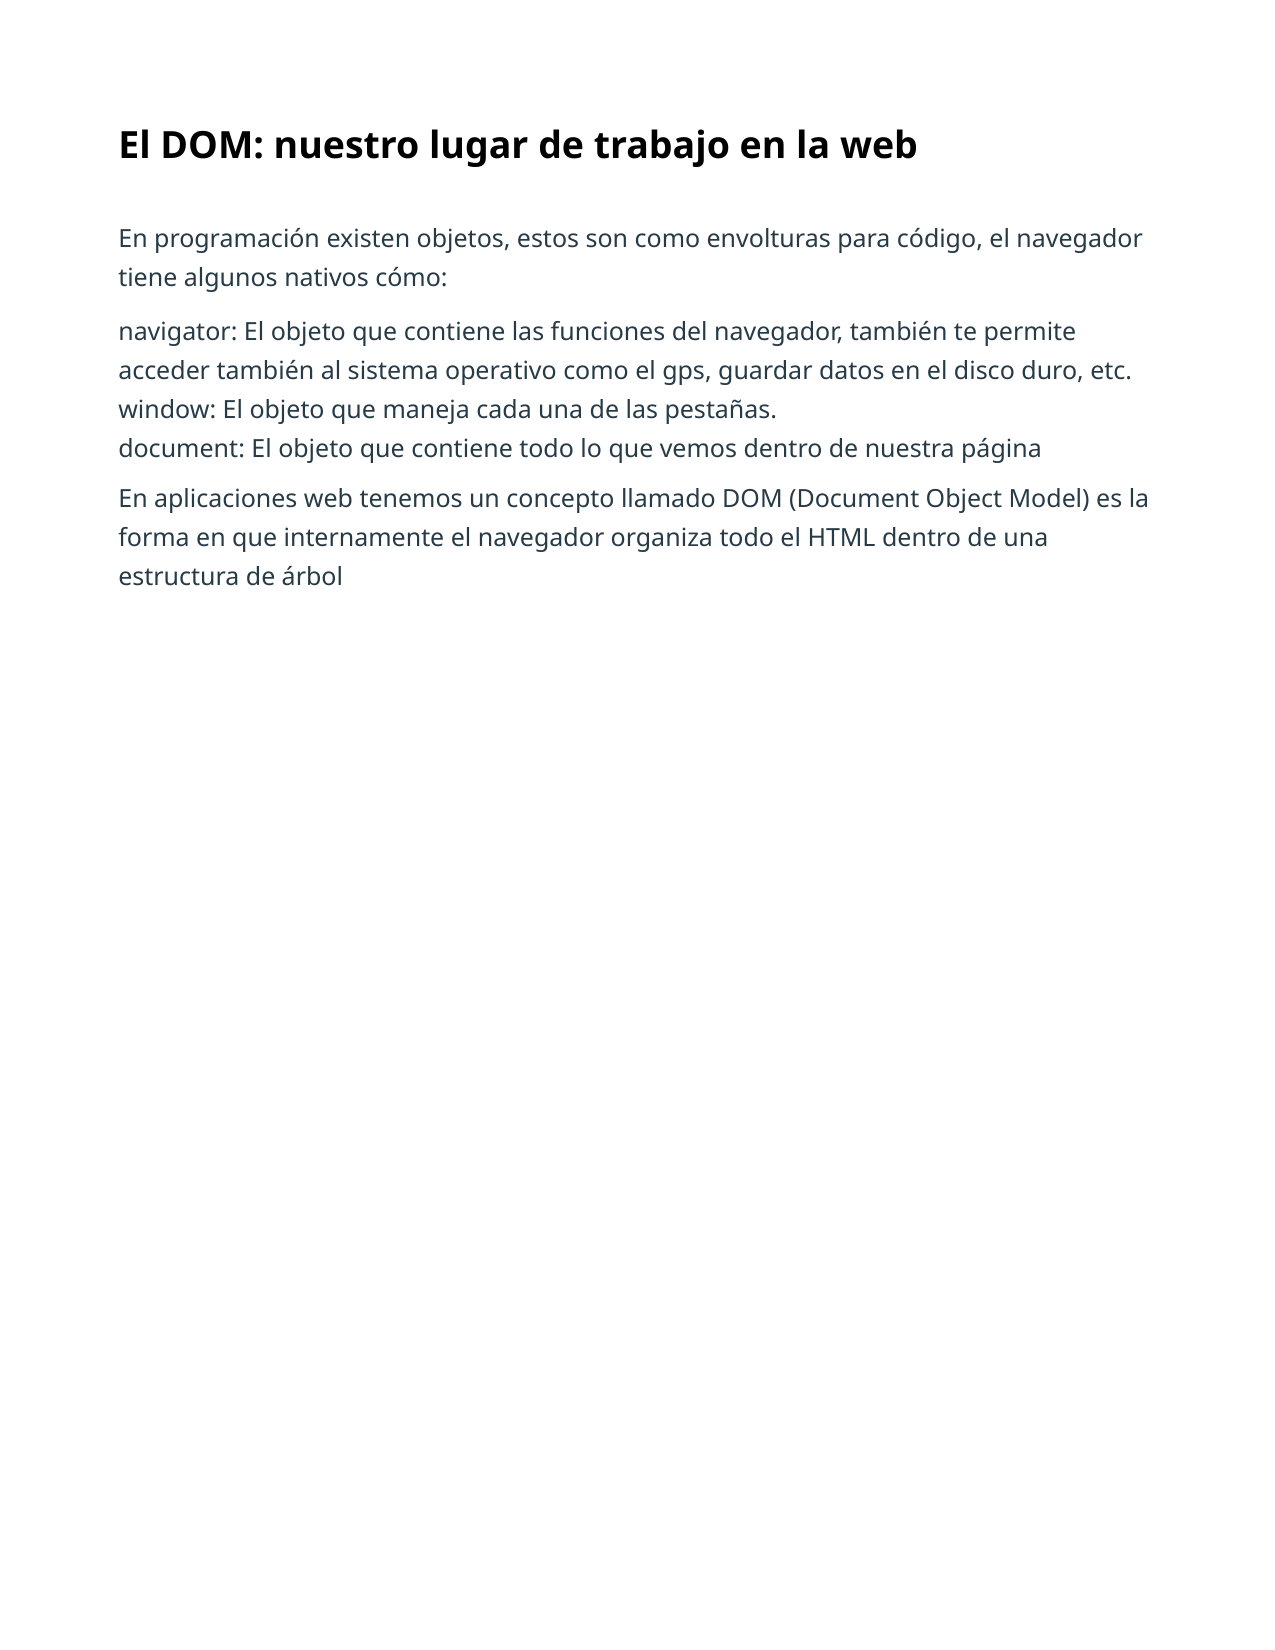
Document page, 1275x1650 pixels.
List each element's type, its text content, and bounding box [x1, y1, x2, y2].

text El DOM: nuestro lugar de trabajo en la web [118, 118, 1157, 169]
text document: El objeto que contiene todo lo que vemos dentro de nuestra página [118, 431, 1157, 465]
text window: El objeto que maneja cada una de las pestañas. [118, 391, 1157, 426]
text navigator: El objeto que contiene las funciones del navegador, también te permite acceder también al sistema operativo como el gps, guardar datos en el disco duro, etc. [118, 313, 1157, 386]
text En aplicaciones web tenemos un concepto llamado DOM (Document Object Model) es la forma en que internamente el navegador organiza todo el HTML dentro de una estructura de árbol [118, 481, 1157, 593]
text En programación existen objetos, estos son como envolturas para código, el navegador tiene algunos nativos cómo: [118, 220, 1157, 293]
